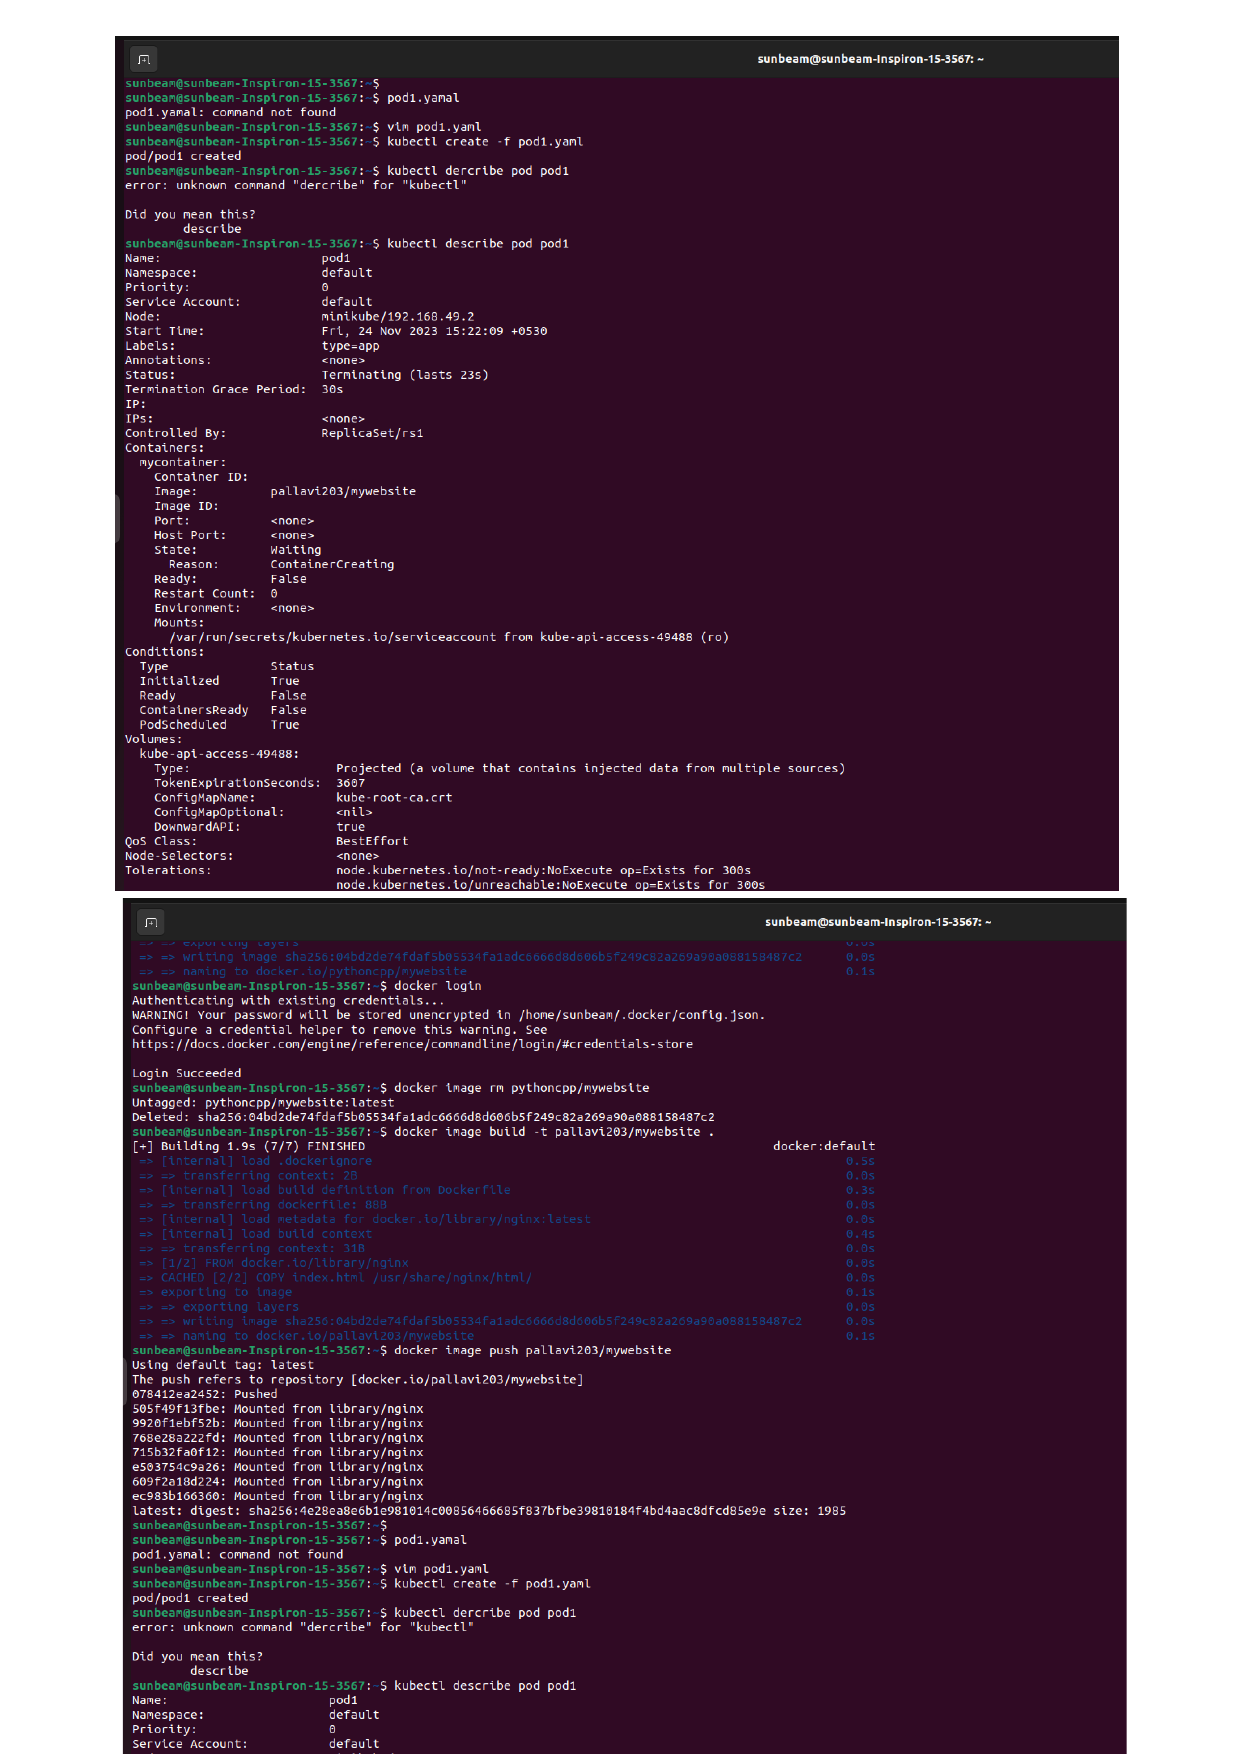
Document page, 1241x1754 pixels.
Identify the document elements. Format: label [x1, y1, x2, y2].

picture [115, 36, 1119, 891]
picture [122, 898, 1127, 1754]
